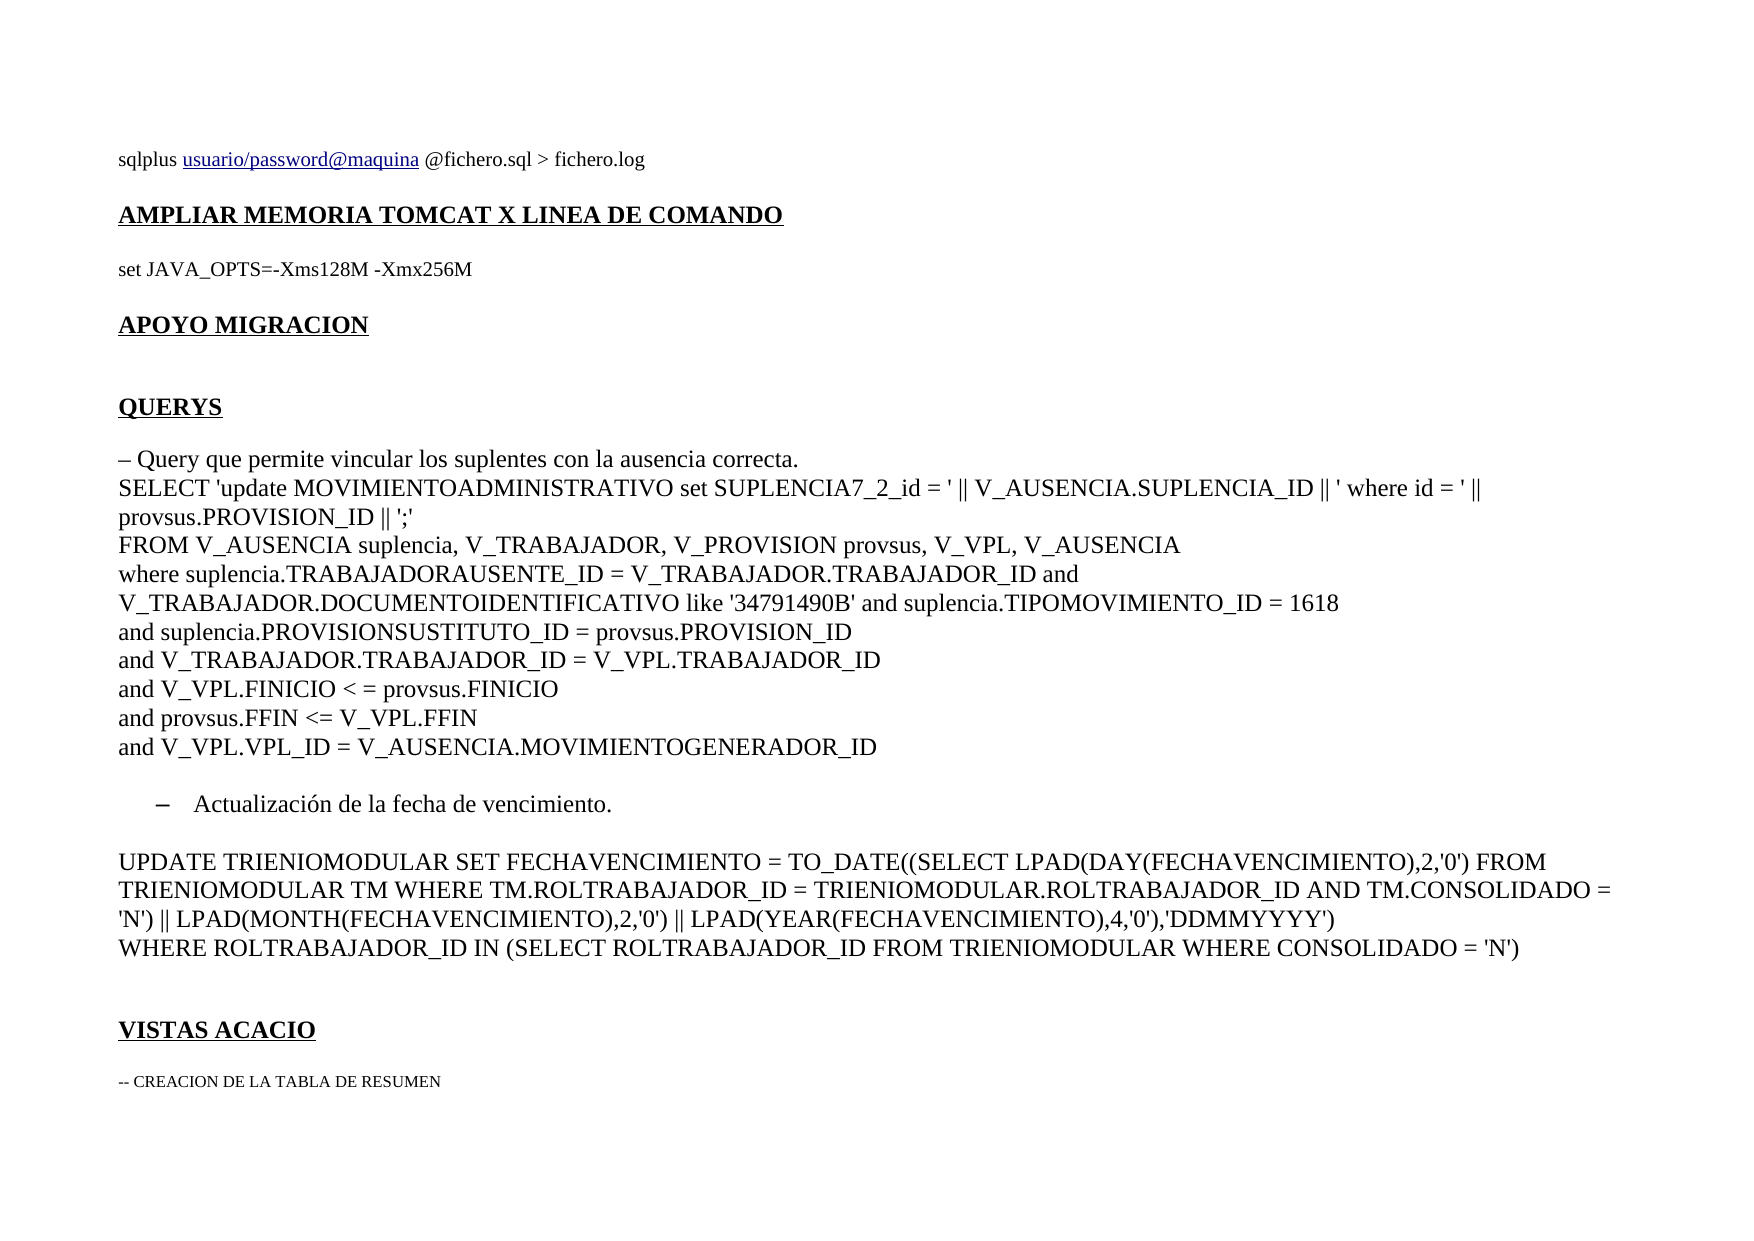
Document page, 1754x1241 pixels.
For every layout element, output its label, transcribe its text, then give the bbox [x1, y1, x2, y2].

text WHERE ROLTRABAJADOR_ID IN (SELECT ROLTRABAJADOR_ID FROM TRIENIOMODULAR WHERE CONSOLIDADO = 'N') [118, 933, 1636, 962]
text UPDATE TRIENIOMODULAR SET FECHAVENCIMIENTO = TO_DATE((SELECT LPAD(DAY(FECHAVENCIMIENTO),2,'0') FROM TRIENIOMODULAR TM WHERE TM.ROLTRABAJADOR_ID = TRIENIOMODULAR.ROLTRABAJADOR_ID AND TM.CONSOLIDADO = 'N') || LPAD(MONTH(FECHAVENCIMIENTO),2,'0') || LPAD(YEAR(FECHAVENCIMIENTO),4,'0'),'DDMMYYYY') [118, 847, 1636, 933]
text -- CREACION DE LA TABLA DE RESUMEN [118, 1072, 1636, 1091]
text SELECT 'update MOVIMIENTOADMINISTRATIVO set SUPLENCIA7_2_id = ' || V_AUSENCIA.SUPLENCIA_ID || ' where id = ' || provsus.PROVISION_ID || ';' [118, 473, 1636, 531]
text FROM V_AUSENCIA suplencia, V_TRABAJADOR, V_PROVISION provsus, V_VPL, V_AUSENCIA [118, 531, 1636, 559]
text and V_TRABAJADOR.TRABAJADOR_ID = V_VPL.TRABAJADOR_ID [118, 646, 1636, 674]
text APOYO MIGRACION [118, 310, 1636, 339]
text and provsus.FFIN <= V_VPL.FFIN [118, 703, 1636, 732]
text AMPLIAR MEMORIA TOMCAT X LINEA DE COMANDO [118, 200, 1636, 228]
list Actualización de la fecha de vencimiento. [156, 789, 1636, 818]
text QUERYS [118, 392, 1636, 420]
text set JAVA_OPTS=-Xms128M -Xmx256M [118, 257, 1636, 281]
text – Query que permite vincular los suplentes con la ausencia correcta. [118, 444, 1636, 473]
text VISTAS ACACIO [118, 1015, 1636, 1043]
text and V_VPL.VPL_ID = V_AUSENCIA.MOVIMIENTOGENERADOR_ID [118, 732, 1636, 761]
text and V_VPL.FINICIO < = provsus.FINICIO [118, 674, 1636, 703]
text sqlplus usuario/password@maquina @fichero.sql > fichero.log [118, 147, 1636, 171]
text where suplencia.TRABAJADORAUSENTE_ID = V_TRABAJADOR.TRABAJADOR_ID and V_TRABAJADOR.DOCUMENTOIDENTIFICATIVO like '34791490B' and suplencia.TIPOMOVIMIENTO_ID = 1618 [118, 559, 1636, 617]
text and suplencia.PROVISIONSUSTITUTO_ID = provsus.PROVISION_ID [118, 617, 1636, 646]
